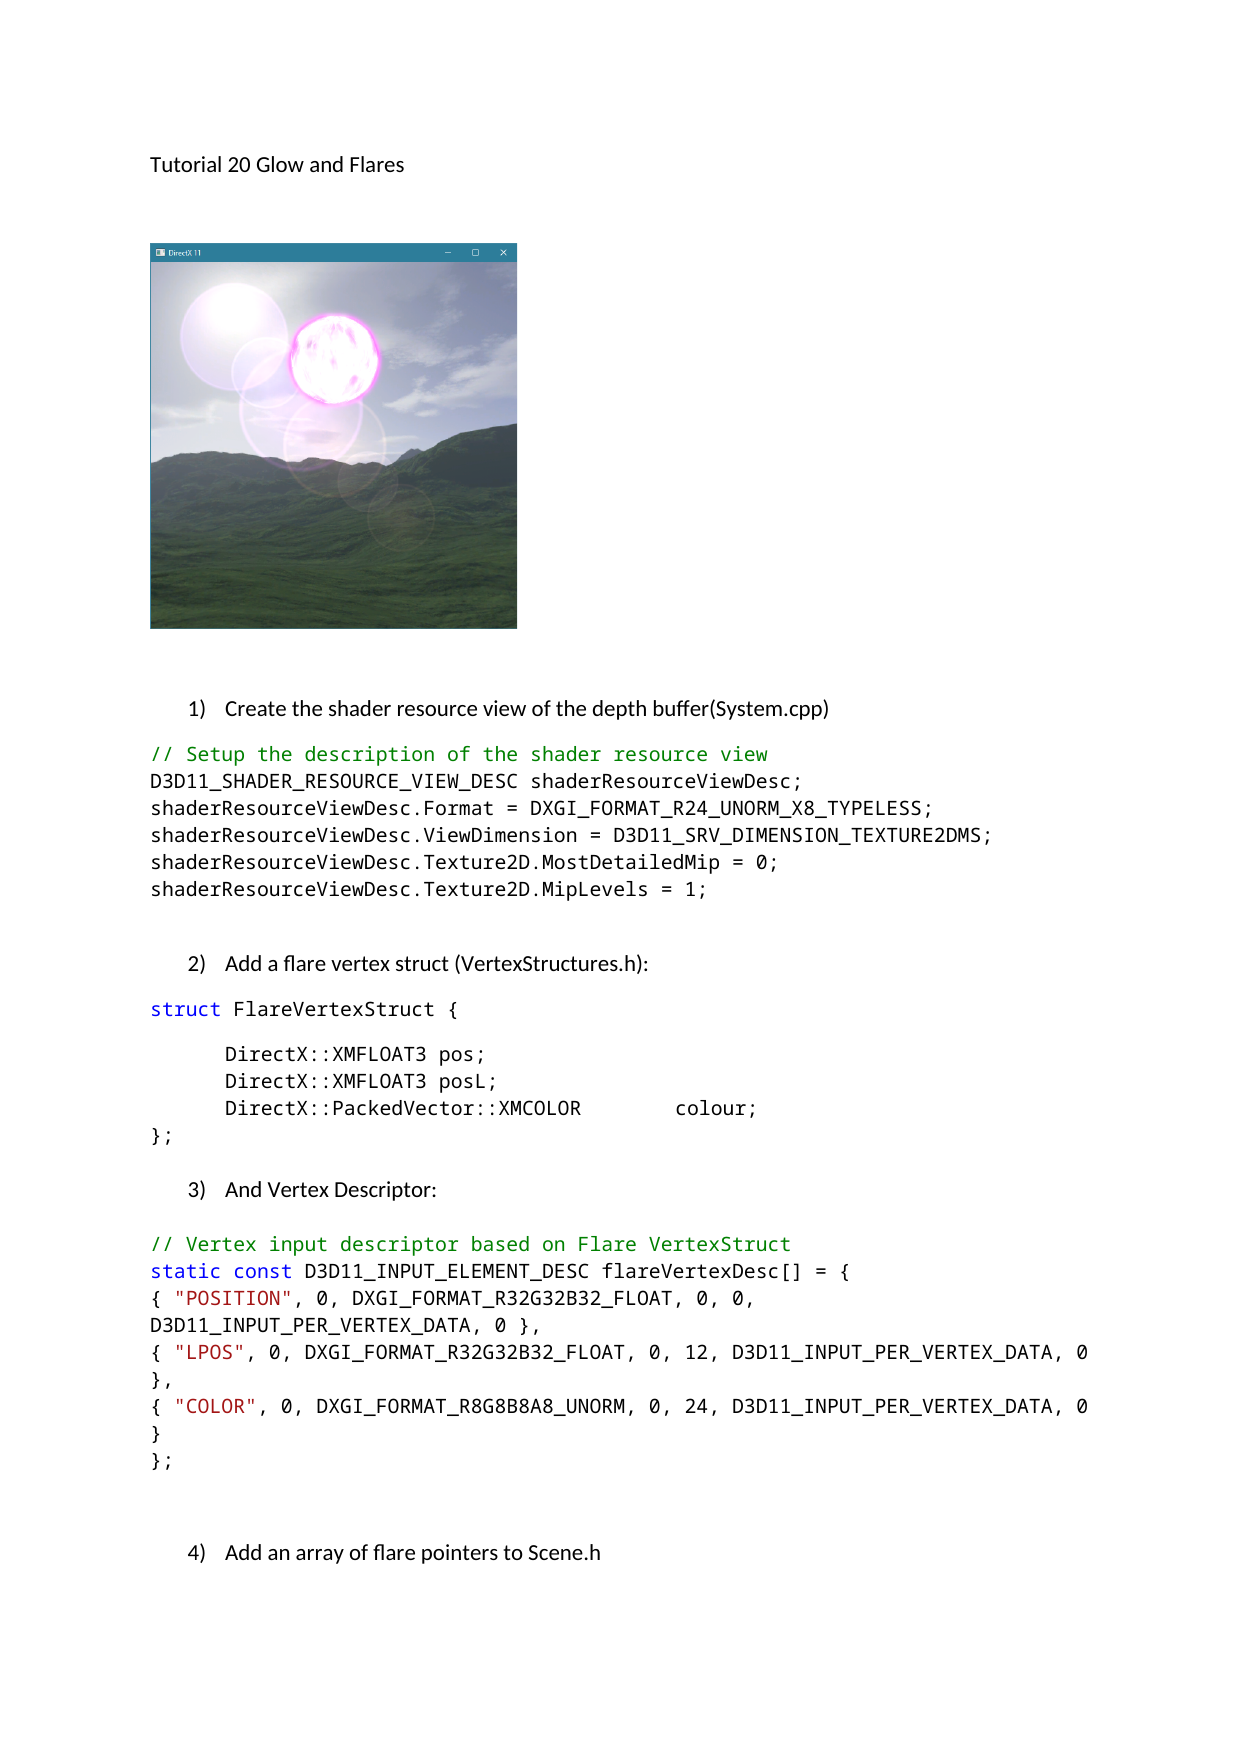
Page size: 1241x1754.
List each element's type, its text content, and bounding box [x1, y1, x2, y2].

text Tutorial 20 Glow and Flares [150, 150, 1090, 178]
text shaderResourceViewDesc.Format = DXGI_FORMAT_R24_UNORM_X8_TYPELESS; [150, 794, 1090, 821]
text shaderResourceViewDesc.ViewDimension = D3D11_SRV_DIMENSION_TEXTURE2DMS; [150, 821, 1090, 848]
list Add an array of flare pointers to Scene.h [187, 1538, 1090, 1567]
text }; [150, 1122, 1090, 1149]
text static const D3D11_INPUT_ELEMENT_DESC flareVertexDesc[] = { [150, 1258, 1090, 1284]
text { "COLOR", 0, DXGI_FORMAT_R8G8B8A8_UNORM, 0, 24, D3D11_INPUT_PER_VERTEX_DATA, 0 } [150, 1392, 1090, 1446]
text shaderResourceViewDesc.Texture2D.MostDetailedMip = 0; [150, 848, 1090, 875]
text // Vertex input descriptor based on Flare VertexStruct [150, 1231, 1090, 1258]
text }; [150, 1446, 1090, 1473]
list And Vertex Descriptor: [187, 1176, 1090, 1204]
text { "POSITION", 0, DXGI_FORMAT_R32G32B32_FLOAT, 0, 0, D3D11_INPUT_PER_VERTEX_DATA, 0 }, [150, 1284, 1090, 1338]
list Create the shader resource view of the depth buffer(System.cpp) [187, 694, 1090, 722]
text struct FlareVertexStruct { [150, 995, 1090, 1022]
list Add a flare vertex struct (VertexStructures.h): [187, 949, 1090, 977]
text shaderResourceViewDesc.Texture2D.MipLevels = 1; [150, 875, 1090, 902]
text DirectX::XMFLOAT3 posL; [225, 1068, 1090, 1095]
text D3D11_SHADER_RESOURCE_VIEW_DESC shaderResourceViewDesc; [150, 767, 1090, 794]
text // Setup the description of the shader resource view [150, 740, 1090, 767]
text { "LPOS", 0, DXGI_FORMAT_R32G32B32_FLOAT, 0, 12, D3D11_INPUT_PER_VERTEX_DATA, 0 }, [150, 1338, 1090, 1392]
text DirectX::XMFLOAT3 pos; [225, 1041, 1090, 1068]
text DirectX::PackedVector::XMCOLOR colour; [225, 1095, 1090, 1122]
